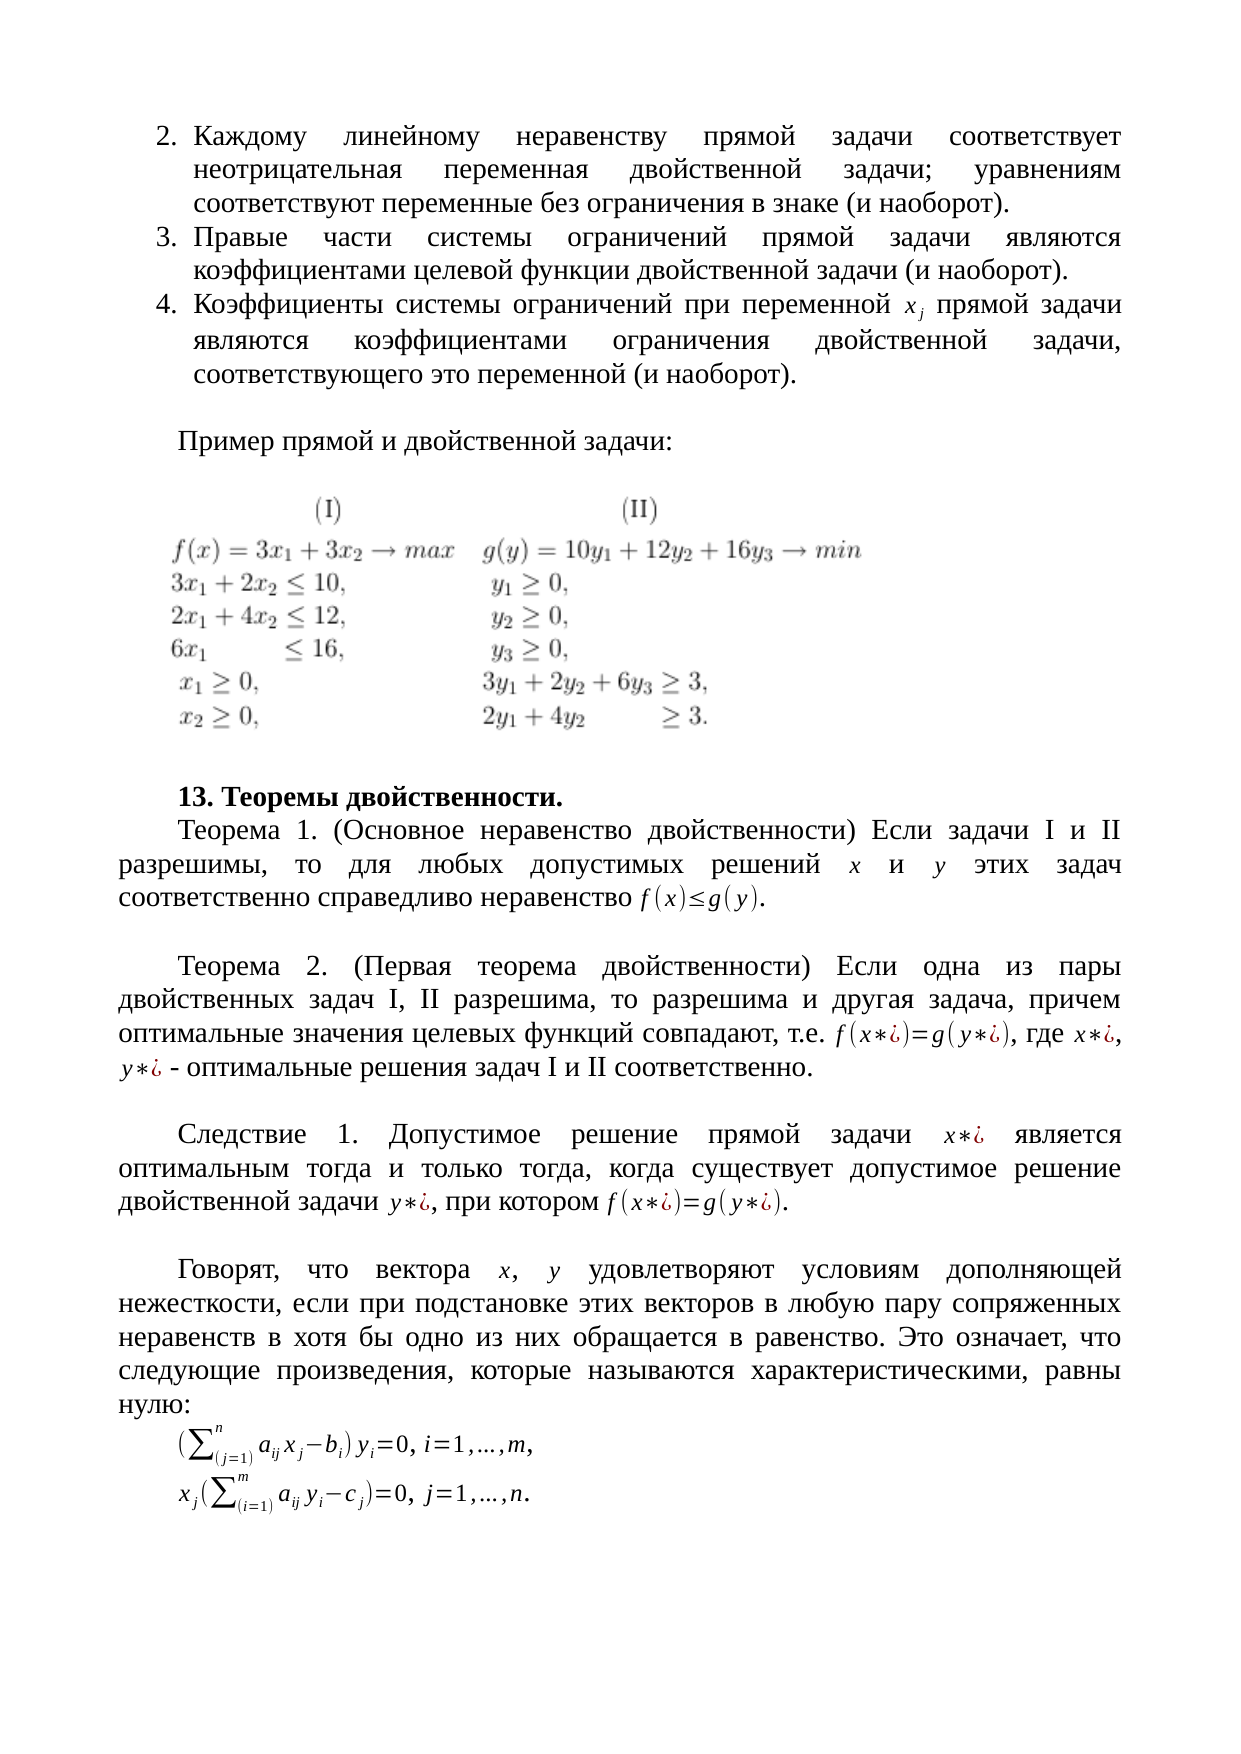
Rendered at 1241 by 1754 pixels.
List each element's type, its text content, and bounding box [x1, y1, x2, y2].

text , , [118, 1419, 1122, 1468]
list Каждому линейному неравенству прямой задачи соответствует неотрицательная переменная двойственной задачи; уравнениям соответствуют переменные без ограничения в знаке (и наоборот). [156, 118, 1122, 219]
list Коэффициенты системы ограничений при переменной прямой задачи являются коэффициентами ограничения двойственной задачи, соответствующего это переменной (и наоборот). [156, 286, 1122, 389]
picture [157, 486, 870, 746]
list Правые части системы ограничений прямой задачи являются коэффициентами целевой функции двойственной задачи (и наоборот). [156, 219, 1122, 286]
text Теорема 1. (Основное неравенство двойственности) Если задачи I и II разрешимы, то для любых допустимых решений и этих задач соответственно справедливо неравенство . [118, 812, 1122, 914]
text Следствие 1. Допустимое решение прямой задачи является оптимальным тогда и только тогда, когда существует допустимое решение двойственной задачи , при котором . [118, 1116, 1122, 1218]
text , . [118, 1468, 1122, 1516]
text Теорема 2. (Первая теорема двойственности) Если одна из пары двойственных задач I, II разрешима, то разрешима и другая задача, причем оптимальные значения целевых функций совпадают, т.е. , где , - оптимальные решения задач I и II соответственно. [118, 948, 1122, 1083]
text 13. Теоремы двойственности. [118, 779, 1122, 812]
text Пример прямой и двойственной задачи: [118, 423, 1122, 456]
text Говорят, что вектора , удовлетворяют условиям дополняющей нежесткости, если при подстановке этих векторов в любую пару сопряженных неравенств в хотя бы одно из них обращается в равенство. Это означает, что следующие произведения, которые называются характеристическими, равны нулю: [118, 1252, 1122, 1419]
